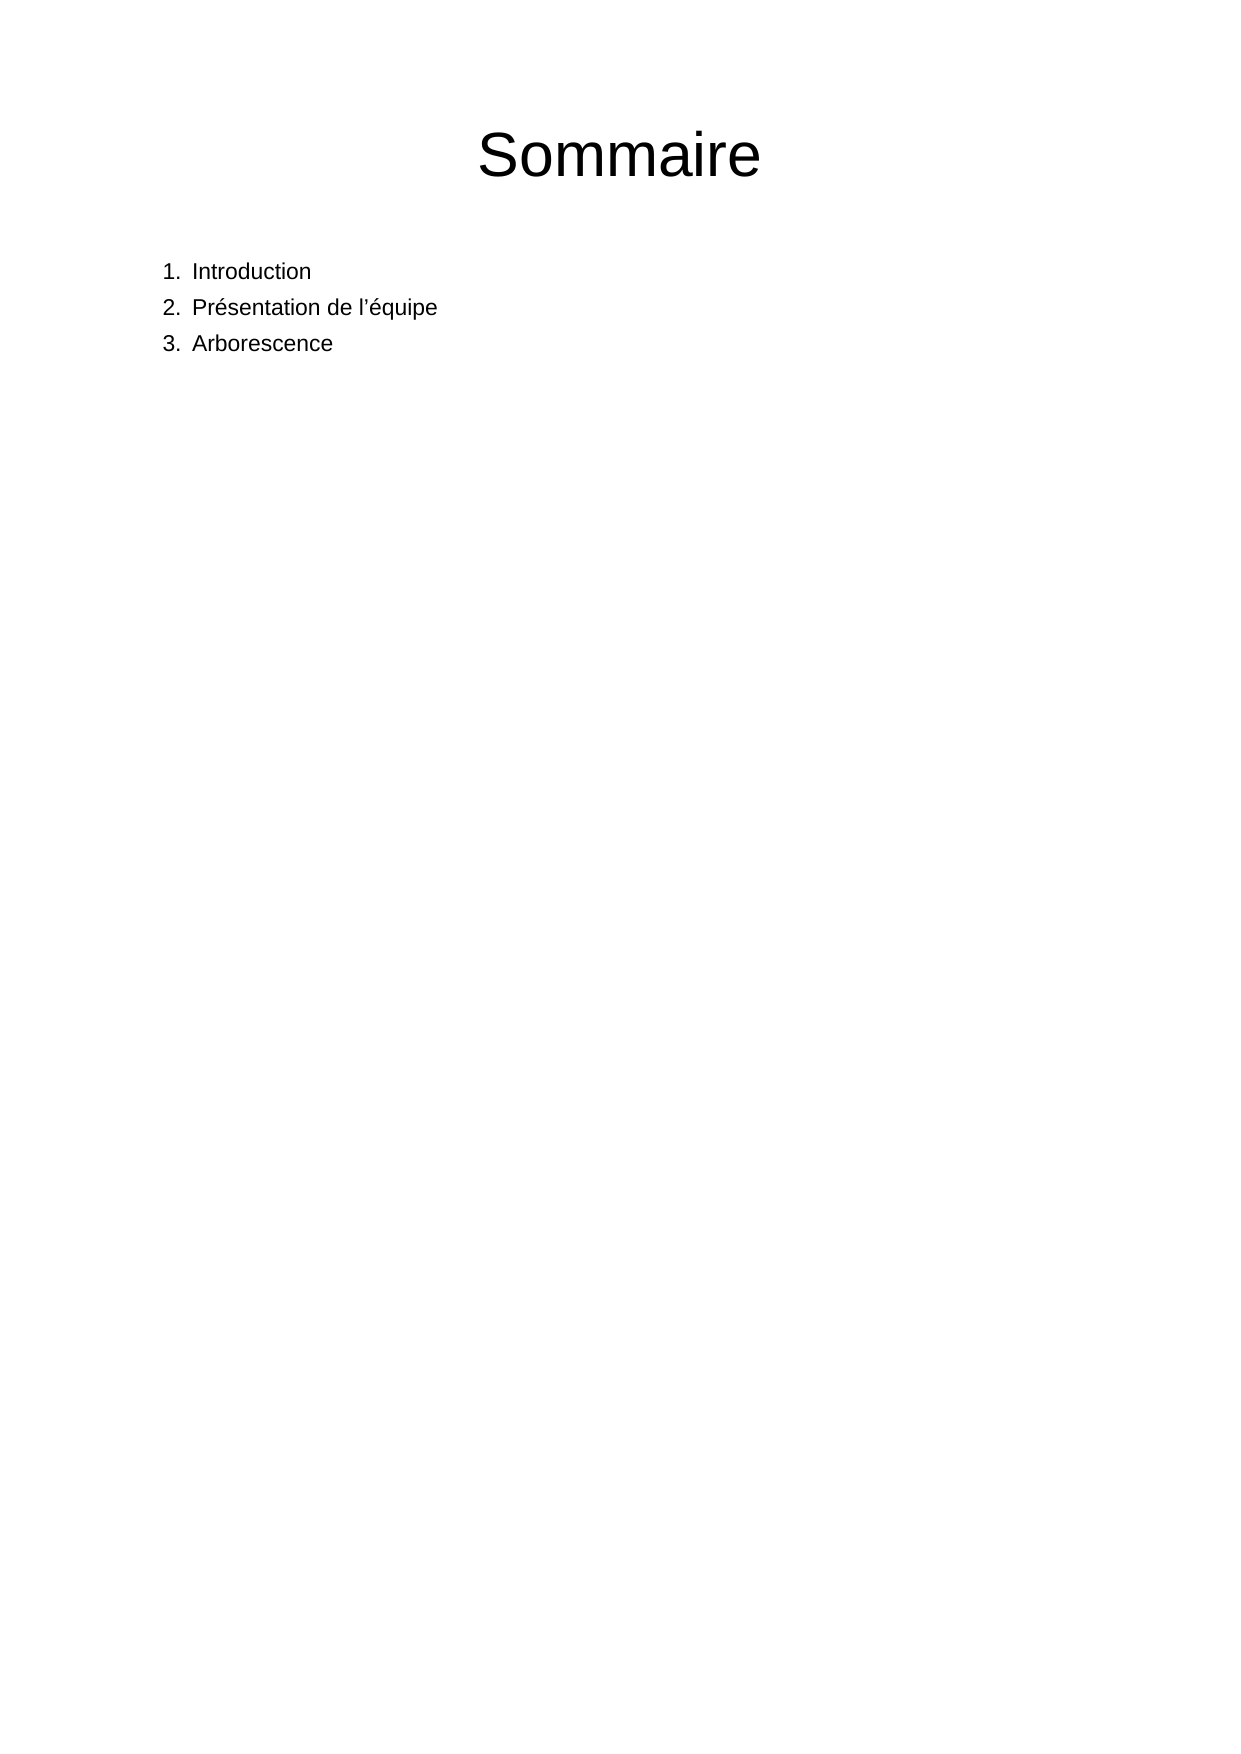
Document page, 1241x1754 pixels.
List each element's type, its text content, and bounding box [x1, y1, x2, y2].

list Arborescence [162, 330, 1122, 356]
list Présentation de l’équipe [162, 294, 1122, 320]
text Sommaire [118, 118, 1122, 190]
list Introduction [162, 258, 1122, 284]
